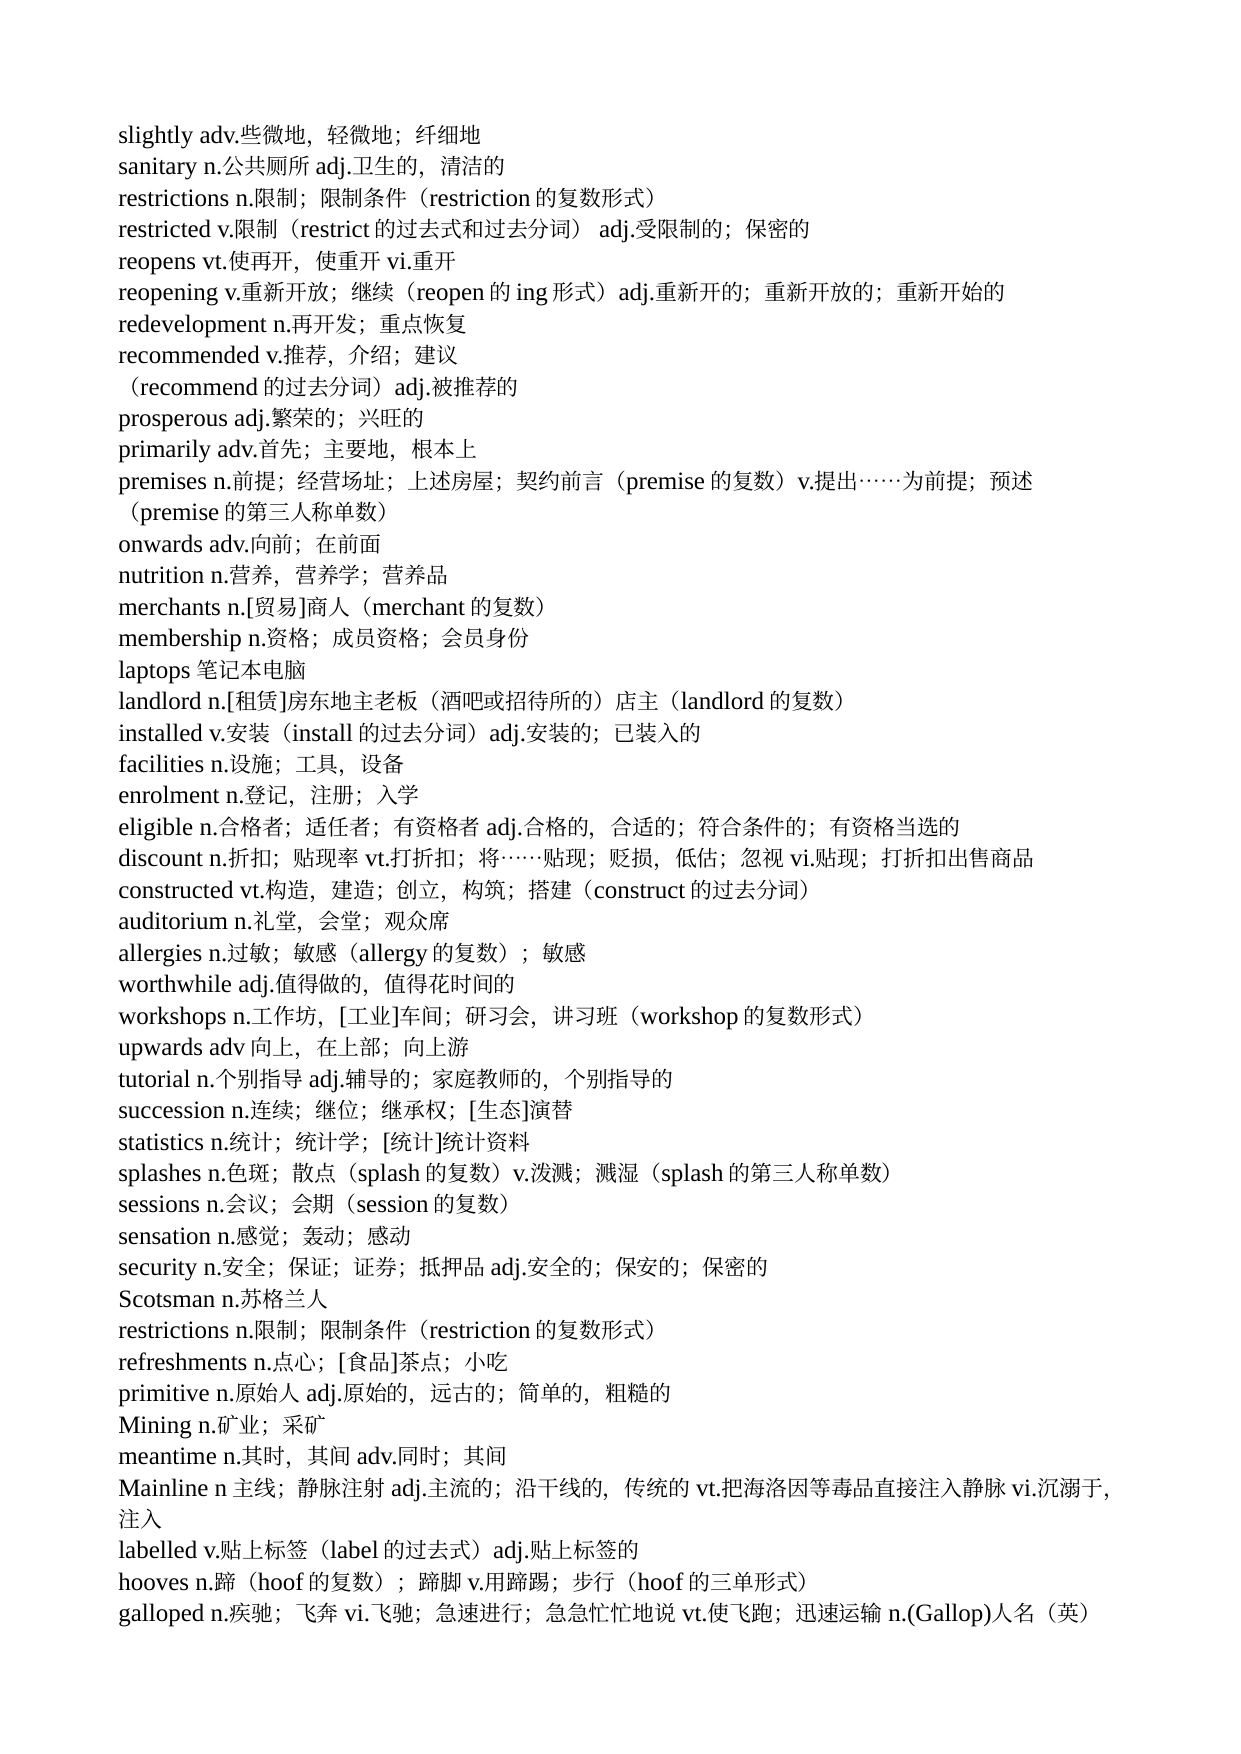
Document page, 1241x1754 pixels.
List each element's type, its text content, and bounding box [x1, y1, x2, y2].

text onwards adv.向前；在前面 [118, 527, 1122, 558]
text primarily adv.首先；主要地，根本上 [118, 433, 1122, 464]
text slightly adv.些微地，轻微地；纤细地 [118, 118, 1122, 149]
text meantime n.其时，其间 adv.同时；其间 [118, 1439, 1122, 1471]
text statistics n.统计；统计学；[统计]统计资料 [118, 1125, 1122, 1156]
text splashes n.色斑；散点（splash的复数）v.泼溅；溅湿（splash的第三人称单数） [118, 1156, 1122, 1188]
text eligible n.合格者；适任者；有资格者 adj.合格的，合适的；符合条件的；有资格当选的 [118, 810, 1122, 842]
text refreshments n.点心；[食品]茶点；小吃 [118, 1345, 1122, 1376]
text succession n.连续；继位；继承权；[生态]演替 [118, 1093, 1122, 1125]
text discount n.折扣；贴现率 vt.打折扣；将……贴现；贬损，低估；忽视 vi.贴现；打折扣出售商品 constructed vt.构造，建造；创立，构筑；搭建（construct的过去分词） [118, 842, 1122, 904]
text auditorium n.礼堂，会堂；观众席 [118, 904, 1122, 936]
text premises n.前提；经营场址；上述房屋；契约前言（premise的复数）v.提出……为前提；预述（premise的第三人称单数） [118, 464, 1122, 527]
text restricted v.限制（restrict的过去式和过去分词） adj.受限制的；保密的 [118, 212, 1122, 244]
text restrictions n.限制；限制条件（restriction的复数形式） [118, 1313, 1122, 1345]
text labelled v.贴上标签（label的过去式）adj.贴上标签的 [118, 1534, 1122, 1565]
text sensation n.感觉；轰动；感动 [118, 1219, 1122, 1251]
text sessions n.会议；会期（session的复数） [118, 1188, 1122, 1219]
text prosperous adj.繁荣的；兴旺的 [118, 401, 1122, 433]
text recommended v.推荐，介绍；建议 [118, 338, 1122, 370]
text facilities n.设施；工具，设备 [118, 747, 1122, 779]
text tutorial n.个别指导 adj.辅导的；家庭教师的，个别指导的 [118, 1062, 1122, 1093]
text merchants n.[贸易]商人（merchant的复数） [118, 590, 1122, 621]
text allergies n.过敏；敏感（allergy的复数）；敏感 [118, 936, 1122, 967]
text landlord n.[租赁]房东地主老板（酒吧或招待所的）店主（landlord的复数） [118, 684, 1122, 716]
text reopens vt.使再开，使重开 vi.重开 [118, 244, 1122, 275]
text Mainline n主线；静脉注射 adj.主流的；沿干线的，传统的 vt.把海洛因等毒品直接注入静脉 vi.沉溺于，注入 [118, 1471, 1122, 1534]
text sanitary n.公共厕所 adj.卫生的，清洁的 [118, 149, 1122, 181]
text worthwhile adj.值得做的，值得花时间的 [118, 967, 1122, 999]
text nutrition n.营养，营养学；营养品 [118, 558, 1122, 590]
text laptops 笔记本电脑 [118, 653, 1122, 684]
text （recommend的过去分词）adj.被推荐的 [118, 370, 1122, 401]
text enrolment n.登记，注册；入学 [118, 779, 1122, 810]
text reopening v.重新开放；继续（reopen的ing形式）adj.重新开的；重新开放的；重新开始的 [118, 275, 1122, 307]
text primitive n.原始人 adj.原始的，远古的；简单的，粗糙的 [118, 1376, 1122, 1408]
text Mining n.矿业；采矿 [118, 1408, 1122, 1439]
text restrictions n.限制；限制条件（restriction的复数形式） [118, 181, 1122, 212]
text galloped n.疾驰；飞奔 vi.飞驰；急速进行；急急忙忙地说 vt.使飞跑；迅速运输 n.(Gallop)人名（英） [118, 1597, 1122, 1628]
text installed v.安装（install的过去分词）adj.安装的；已装入的 [118, 716, 1122, 747]
text redevelopment n.再开发；重点恢复 [118, 307, 1122, 338]
text Scotsman n.苏格兰人 [118, 1282, 1122, 1313]
text security n.安全；保证；证券；抵押品 adj.安全的；保安的；保密的 [118, 1251, 1122, 1282]
text membership n.资格；成员资格；会员身份 [118, 621, 1122, 653]
text hooves n.蹄（hoof的复数）；蹄脚 v.用蹄踢；步行（hoof的三单形式） [118, 1565, 1122, 1597]
text workshops n.工作坊，[工业]车间；研习会，讲习班（workshop的复数形式） [118, 999, 1122, 1030]
text upwards adv向上，在上部；向上游 [118, 1030, 1122, 1062]
